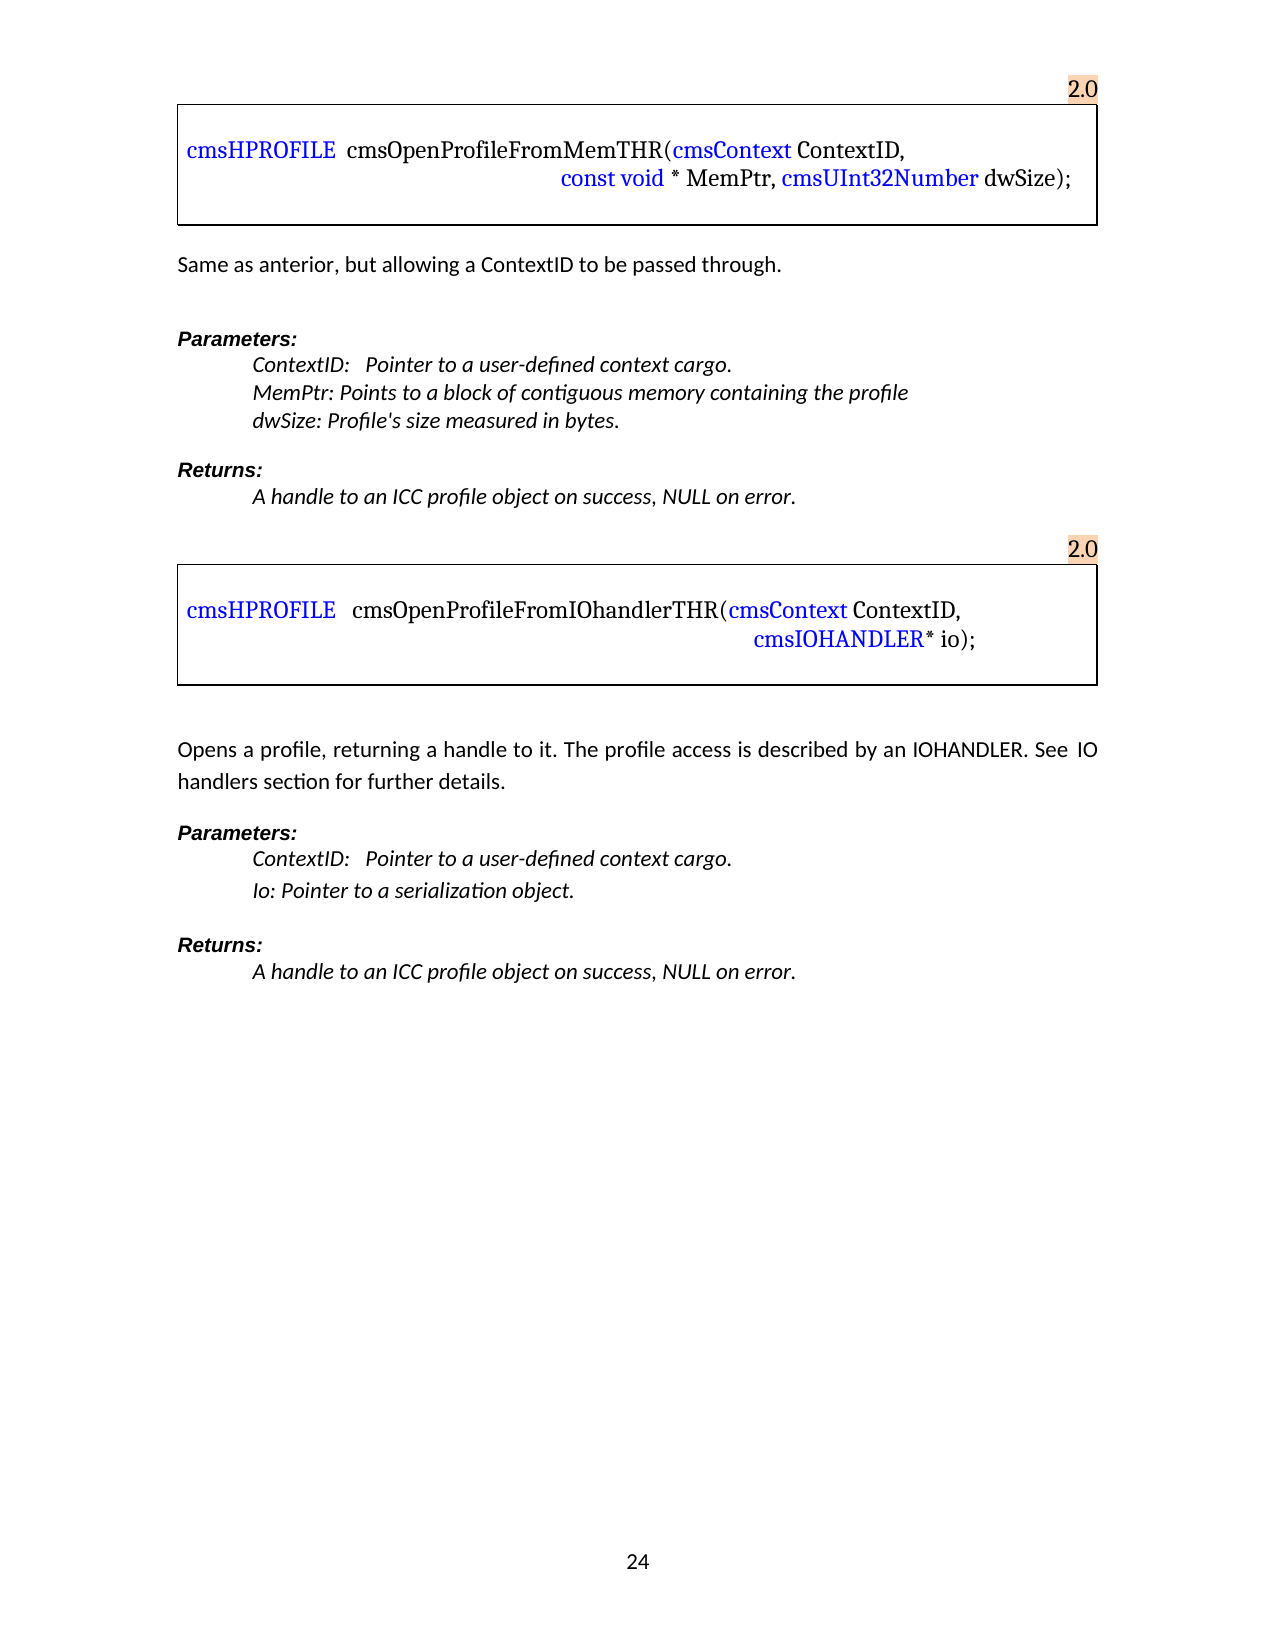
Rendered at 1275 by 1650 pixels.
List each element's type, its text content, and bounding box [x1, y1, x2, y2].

text cmsHPROFILE cmsOpenProfileFromIOhandlerTHR(cmsContext ContextID, [178, 593, 1096, 622]
text ContextID: Pointer to a user-defined context cargo. [177, 350, 1098, 378]
text Returns: [177, 458, 1098, 482]
text Same as anterior, but allowing a ContextID to be passed through. [177, 250, 1098, 278]
text Io: Pointer to a serialization object. [177, 877, 1098, 905]
text cmsIOHANDLER* io); [178, 622, 1096, 650]
text MemPtr: Points to a block of contiguous memory containing the profile [177, 378, 1098, 406]
text 2.0 [177, 75, 1068, 104]
text Parameters: [177, 326, 1098, 350]
text const void * MemPtr, cmsUInt32Number dwSize); [178, 161, 1096, 190]
text ContextID: Pointer to a user-defined context cargo. [177, 844, 1098, 872]
text A handle to an ICC profile object on success, NULL on error. [177, 957, 1098, 985]
text dwSize: Profile's size measured in bytes. [177, 406, 1098, 434]
text Opens a profile, returning a handle to it. The profile access is described by an IOHANDLER. See IO handlers section for further details. [177, 735, 1098, 796]
text Returns: [177, 933, 1098, 957]
text cmsHPROFILE cmsOpenProfileFromMemTHR(cmsContext ContextID, [178, 132, 1096, 161]
text 2.0 [177, 535, 1068, 564]
text A handle to an ICC profile object on success, NULL on error. [177, 482, 1098, 510]
text Parameters: [177, 821, 1098, 844]
